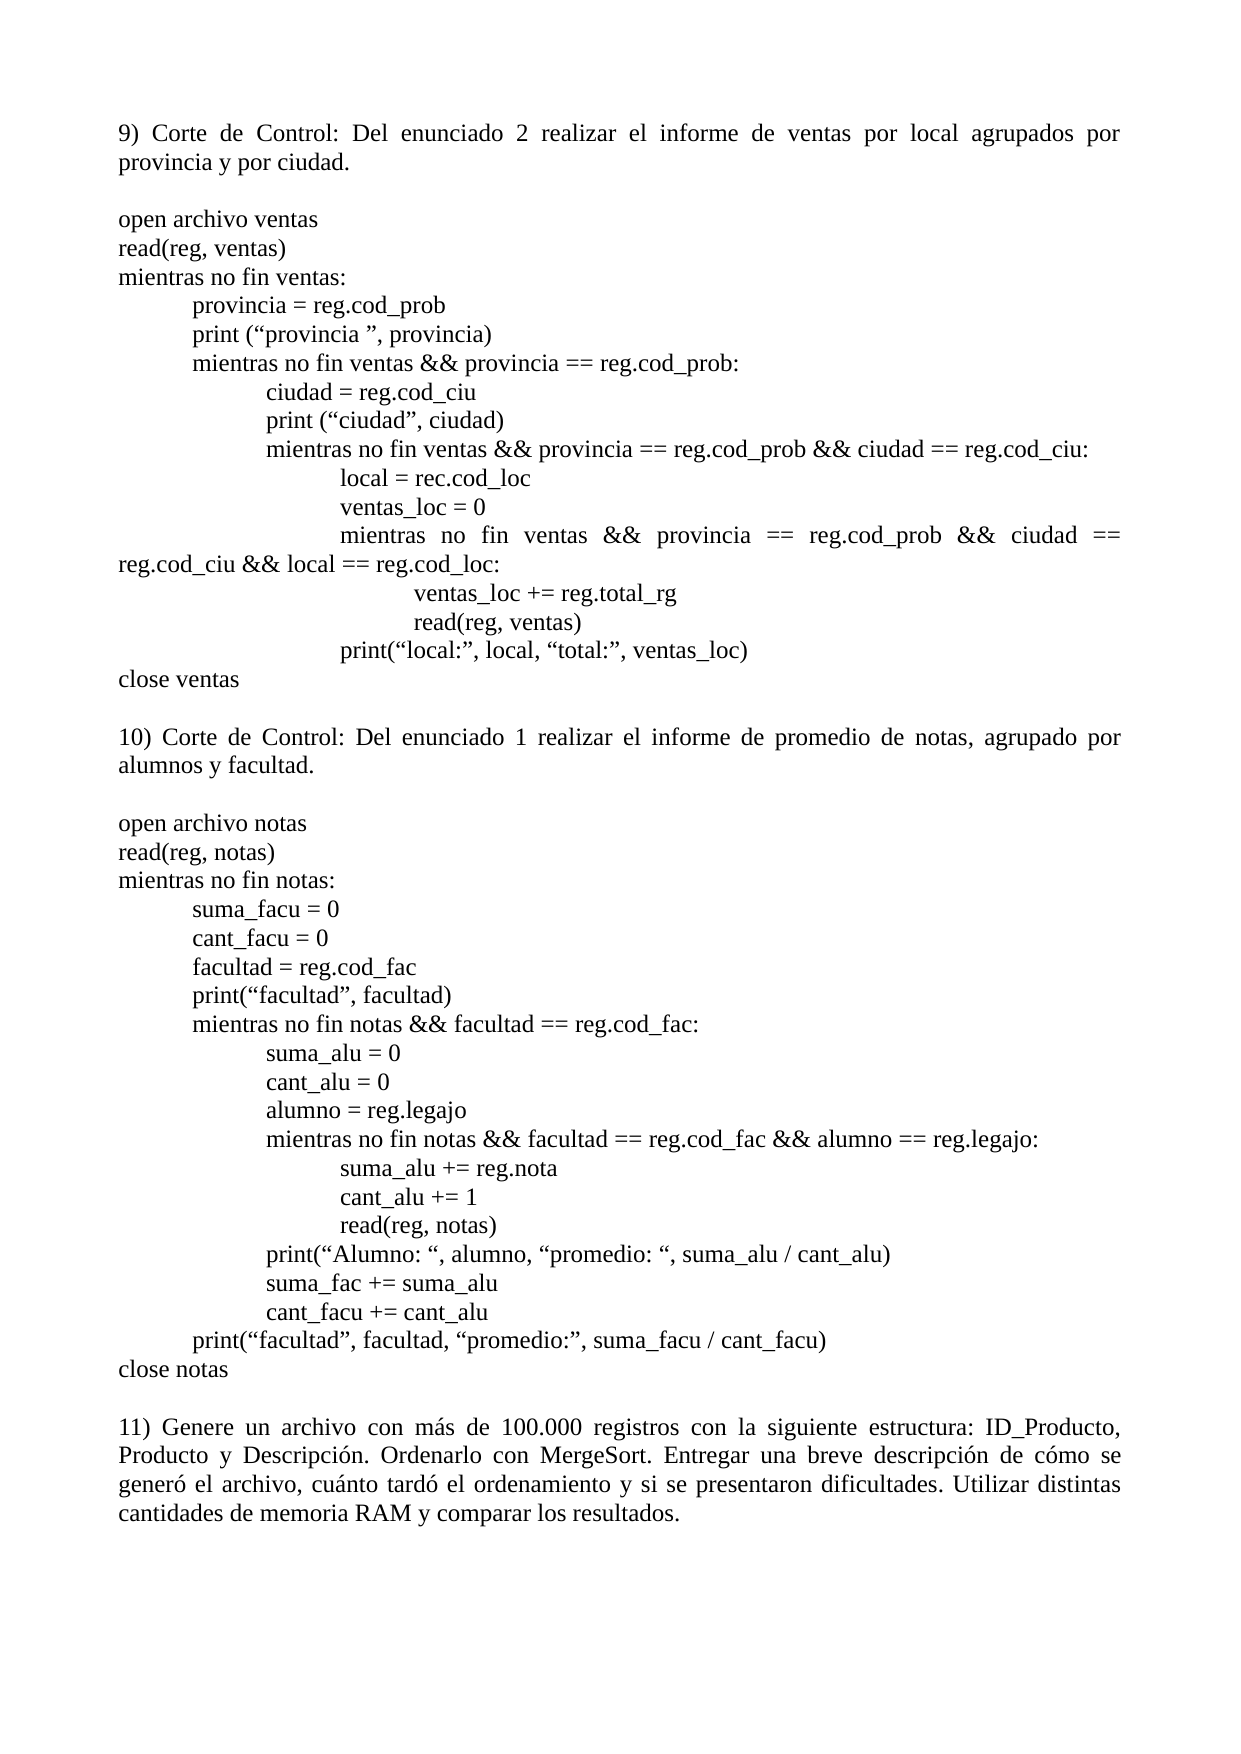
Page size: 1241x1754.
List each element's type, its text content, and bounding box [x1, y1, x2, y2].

text cant_facu += cant_alu [118, 1297, 1122, 1326]
text 11) Genere un archivo con más de 100.000 registros con la siguiente estructura: ID_Producto, Producto y Descripción. Ordenarlo con MergeSort. Entregar una breve descripción de cómo se generó el archivo, cuánto tardó el ordenamiento y si se presentaron dificultades. Utilizar distintas cantidades de memoria RAM y comparar los resultados. [118, 1412, 1122, 1527]
text alumno = reg.legajo [118, 1096, 1122, 1124]
text cant_alu += 1 [118, 1182, 1122, 1211]
text close notas [118, 1354, 1122, 1383]
text suma_facu = 0 [118, 894, 1122, 923]
text local = rec.cod_loc [118, 463, 1122, 492]
text mientras no fin ventas && provincia == reg.cod_prob: [118, 348, 1122, 377]
text print(“facultad”, facultad, “promedio:”, suma_facu / cant_facu) [118, 1326, 1122, 1354]
text mientras no fin ventas && provincia == reg.cod_prob && ciudad == reg.cod_ciu: [118, 434, 1122, 463]
text read(reg, ventas) [118, 233, 1122, 262]
text suma_alu += reg.nota [118, 1153, 1122, 1182]
text facultad = reg.cod_fac [118, 952, 1122, 981]
text print (“ciudad”, ciudad) [118, 406, 1122, 434]
text cant_facu = 0 [118, 923, 1122, 952]
text mientras no fin notas && facultad == reg.cod_fac: [118, 1009, 1122, 1038]
text print (“provincia ”, provincia) [118, 319, 1122, 348]
text 10) Corte de Control: Del enunciado 1 realizar el informe de promedio de notas, agrupado por alumnos y facultad. [118, 722, 1122, 779]
text print(“Alumno: “, alumno, “promedio: “, suma_alu / cant_alu) [118, 1239, 1122, 1268]
text ciudad = reg.cod_ciu [118, 377, 1122, 406]
text mientras no fin notas && facultad == reg.cod_fac && alumno == reg.legajo: [118, 1124, 1122, 1153]
text close ventas [118, 664, 1122, 693]
text open archivo ventas [118, 204, 1122, 233]
text 9) Corte de Control: Del enunciado 2 realizar el informe de ventas por local agrupados por provincia y por ciudad. [118, 118, 1122, 176]
text provincia = reg.cod_prob [118, 291, 1122, 319]
text mientras no fin notas: [118, 866, 1122, 894]
text read(reg, notas) [118, 837, 1122, 866]
text print(“facultad”, facultad) [118, 981, 1122, 1009]
text mientras no fin ventas: [118, 262, 1122, 291]
text read(reg, ventas) [118, 607, 1122, 636]
text print(“local:”, local, “total:”, ventas_loc) [118, 636, 1122, 664]
text suma_fac += suma_alu [118, 1268, 1122, 1297]
text open archivo notas [118, 808, 1122, 837]
text suma_alu = 0 [118, 1038, 1122, 1067]
text cant_alu = 0 [118, 1067, 1122, 1096]
text ventas_loc += reg.total_rg [118, 578, 1122, 607]
text ventas_loc = 0 [118, 492, 1122, 521]
text read(reg, notas) [118, 1211, 1122, 1239]
text mientras no fin ventas && provincia == reg.cod_prob && ciudad == reg.cod_ciu && local == reg.cod_loc: [118, 521, 1122, 578]
